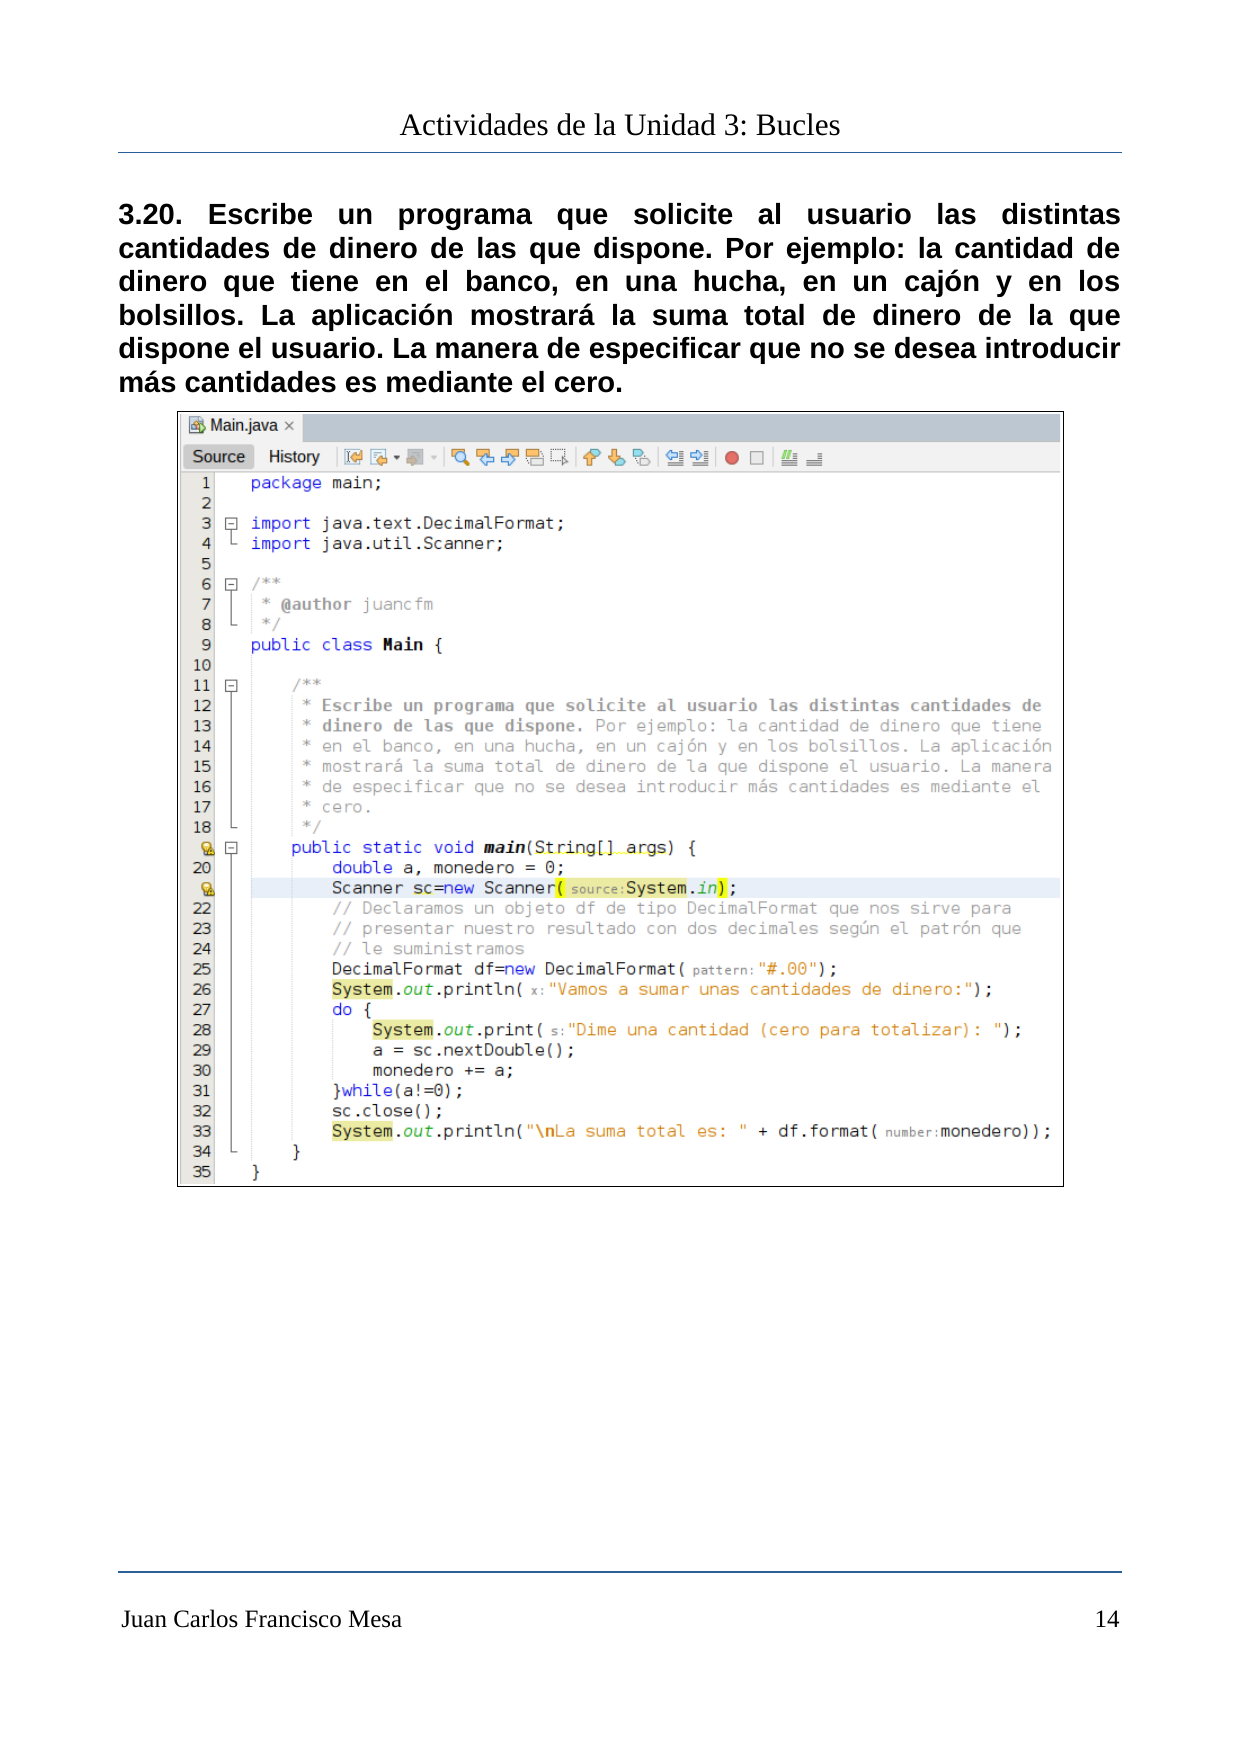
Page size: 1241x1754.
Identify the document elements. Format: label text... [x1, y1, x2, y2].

subtitle 3.20. Escribe un programa que solicite al usuario las distintas cantidades de dinero de las que dispone. Por ejemplo: la cantidad de dinero que tiene en el banco, en una hucha, en un cajón y en los bolsillos. La aplicación mostrará la suma total de dinero de la que dispone el usuario. La manera de especificar que no se desea introducir más cantidades es mediante el cero. [118, 197, 1122, 399]
picture [180, 414, 1060, 1184]
